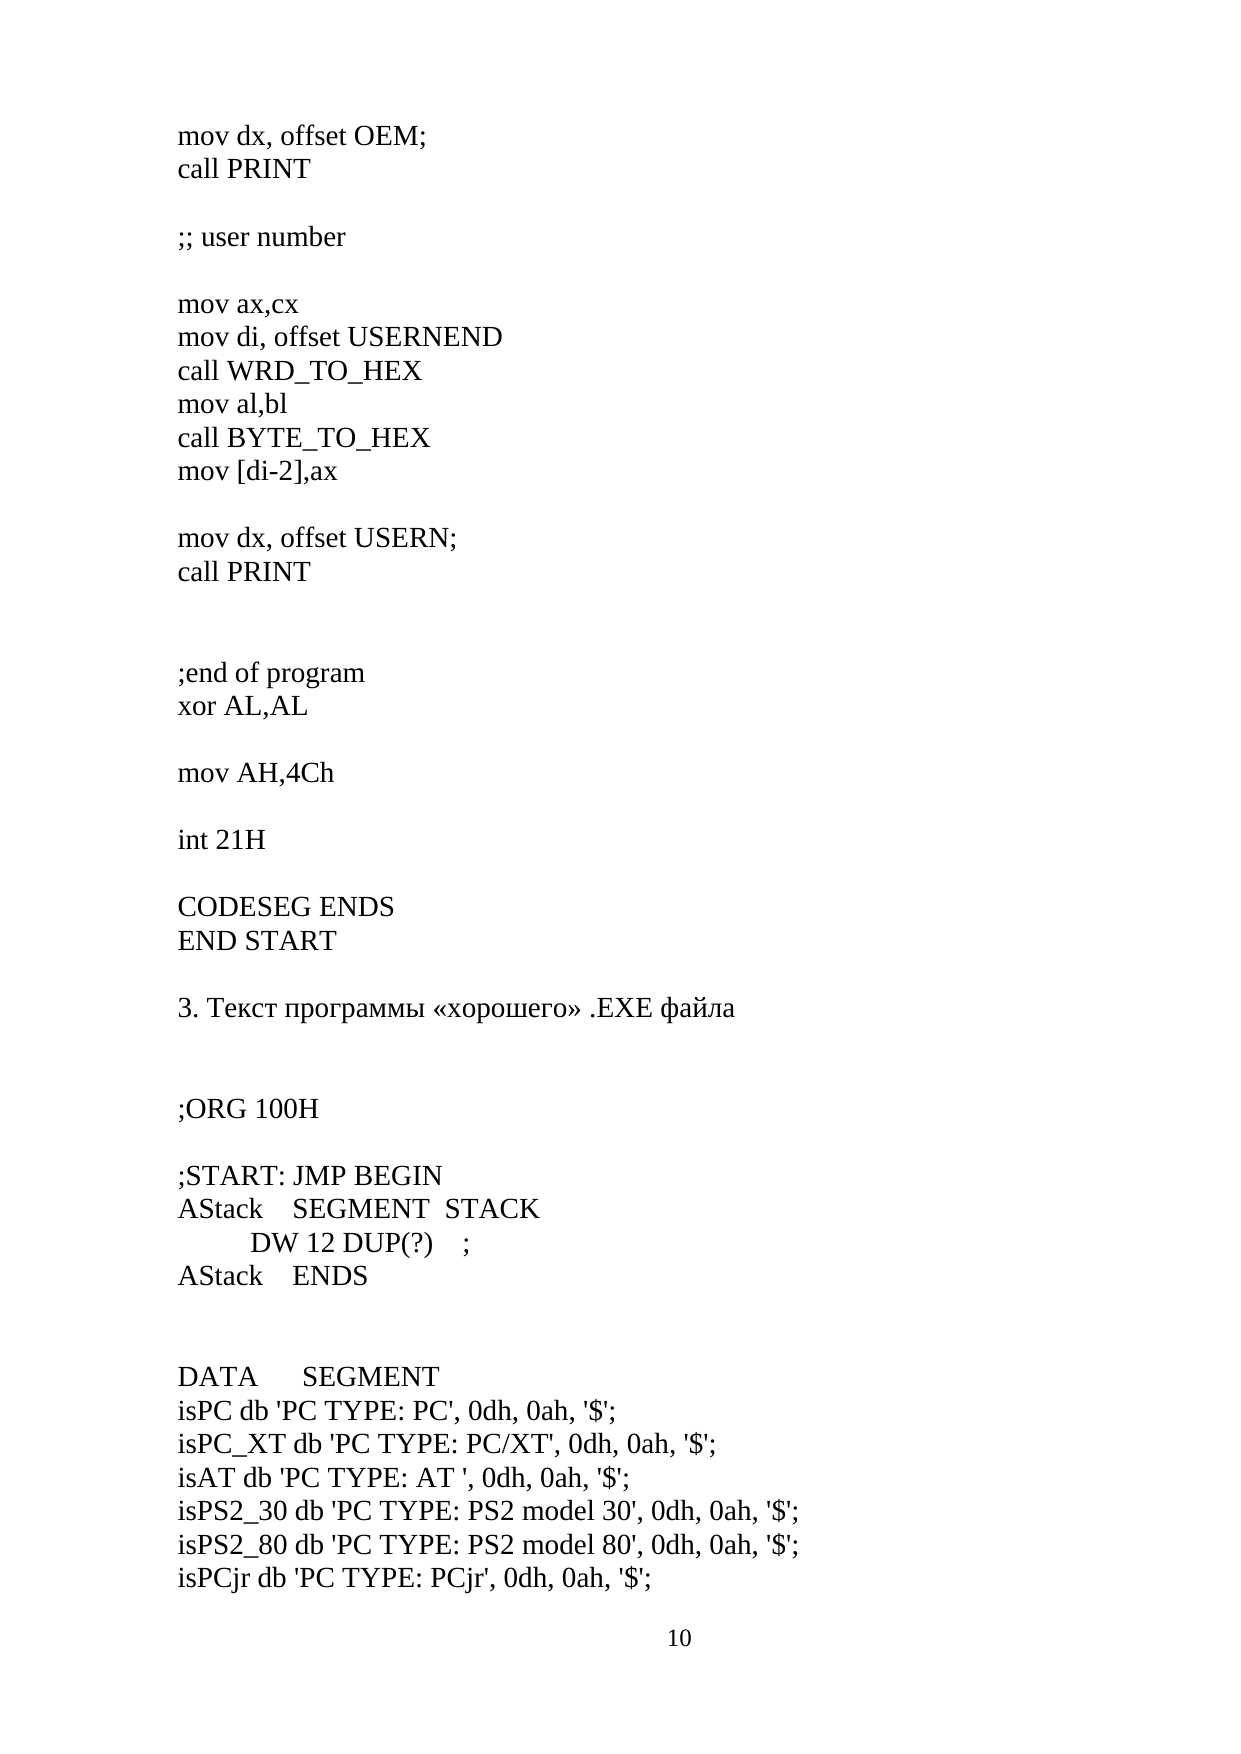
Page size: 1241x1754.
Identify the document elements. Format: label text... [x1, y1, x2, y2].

text 3. Текст программы «хорошего» .EXE файла [177, 990, 1181, 1024]
text isAT db 'PC TYPE: AT ', 0dh, 0ah, '$'; [177, 1460, 1181, 1493]
text isPS2_30 db 'PC TYPE: PS2 model 30', 0dh, 0ah, '$'; [177, 1493, 1181, 1527]
text call PRINT [177, 554, 1181, 588]
text mov al,bl [177, 386, 1181, 420]
text DW 12 DUP(?) ; [177, 1225, 1181, 1258]
text call WRD_TO_HEX [177, 353, 1181, 386]
text isPC db 'PC TYPE: PC', 0dh, 0ah, '$'; [177, 1393, 1181, 1426]
text mov dx, offset USERN; [177, 521, 1181, 554]
text call PRINT [177, 152, 1181, 185]
text isPC_XT db 'PC TYPE: PC/XT', 0dh, 0ah, '$'; [177, 1426, 1181, 1460]
text call BYTE_TO_HEX [177, 420, 1181, 453]
text mov dx, offset OEM; [177, 118, 1181, 152]
text AStack ENDS [177, 1258, 1181, 1292]
text int 21H [177, 822, 1181, 856]
text mov AH,4Ch [177, 755, 1181, 789]
text ;START: JMP BEGIN [177, 1158, 1181, 1191]
text mov [di-2],ax [177, 453, 1181, 487]
text isPCjr db 'PC TYPE: PCjr', 0dh, 0ah, '$'; [177, 1560, 1181, 1594]
text ;end of program [177, 655, 1181, 688]
text mov ax,cx [177, 286, 1181, 319]
text AStack SEGMENT STACK [177, 1191, 1181, 1225]
text xor AL,AL [177, 688, 1181, 722]
text CODESEG ENDS [177, 889, 1181, 923]
text ;; user number [177, 219, 1181, 252]
text ;ORG 100H [177, 1091, 1181, 1124]
text mov di, offset USERNEND [177, 319, 1181, 353]
text DATA SEGMENT [177, 1359, 1181, 1393]
text END START [177, 923, 1181, 957]
text isPS2_80 db 'PC TYPE: PS2 model 80', 0dh, 0ah, '$'; [177, 1527, 1181, 1560]
